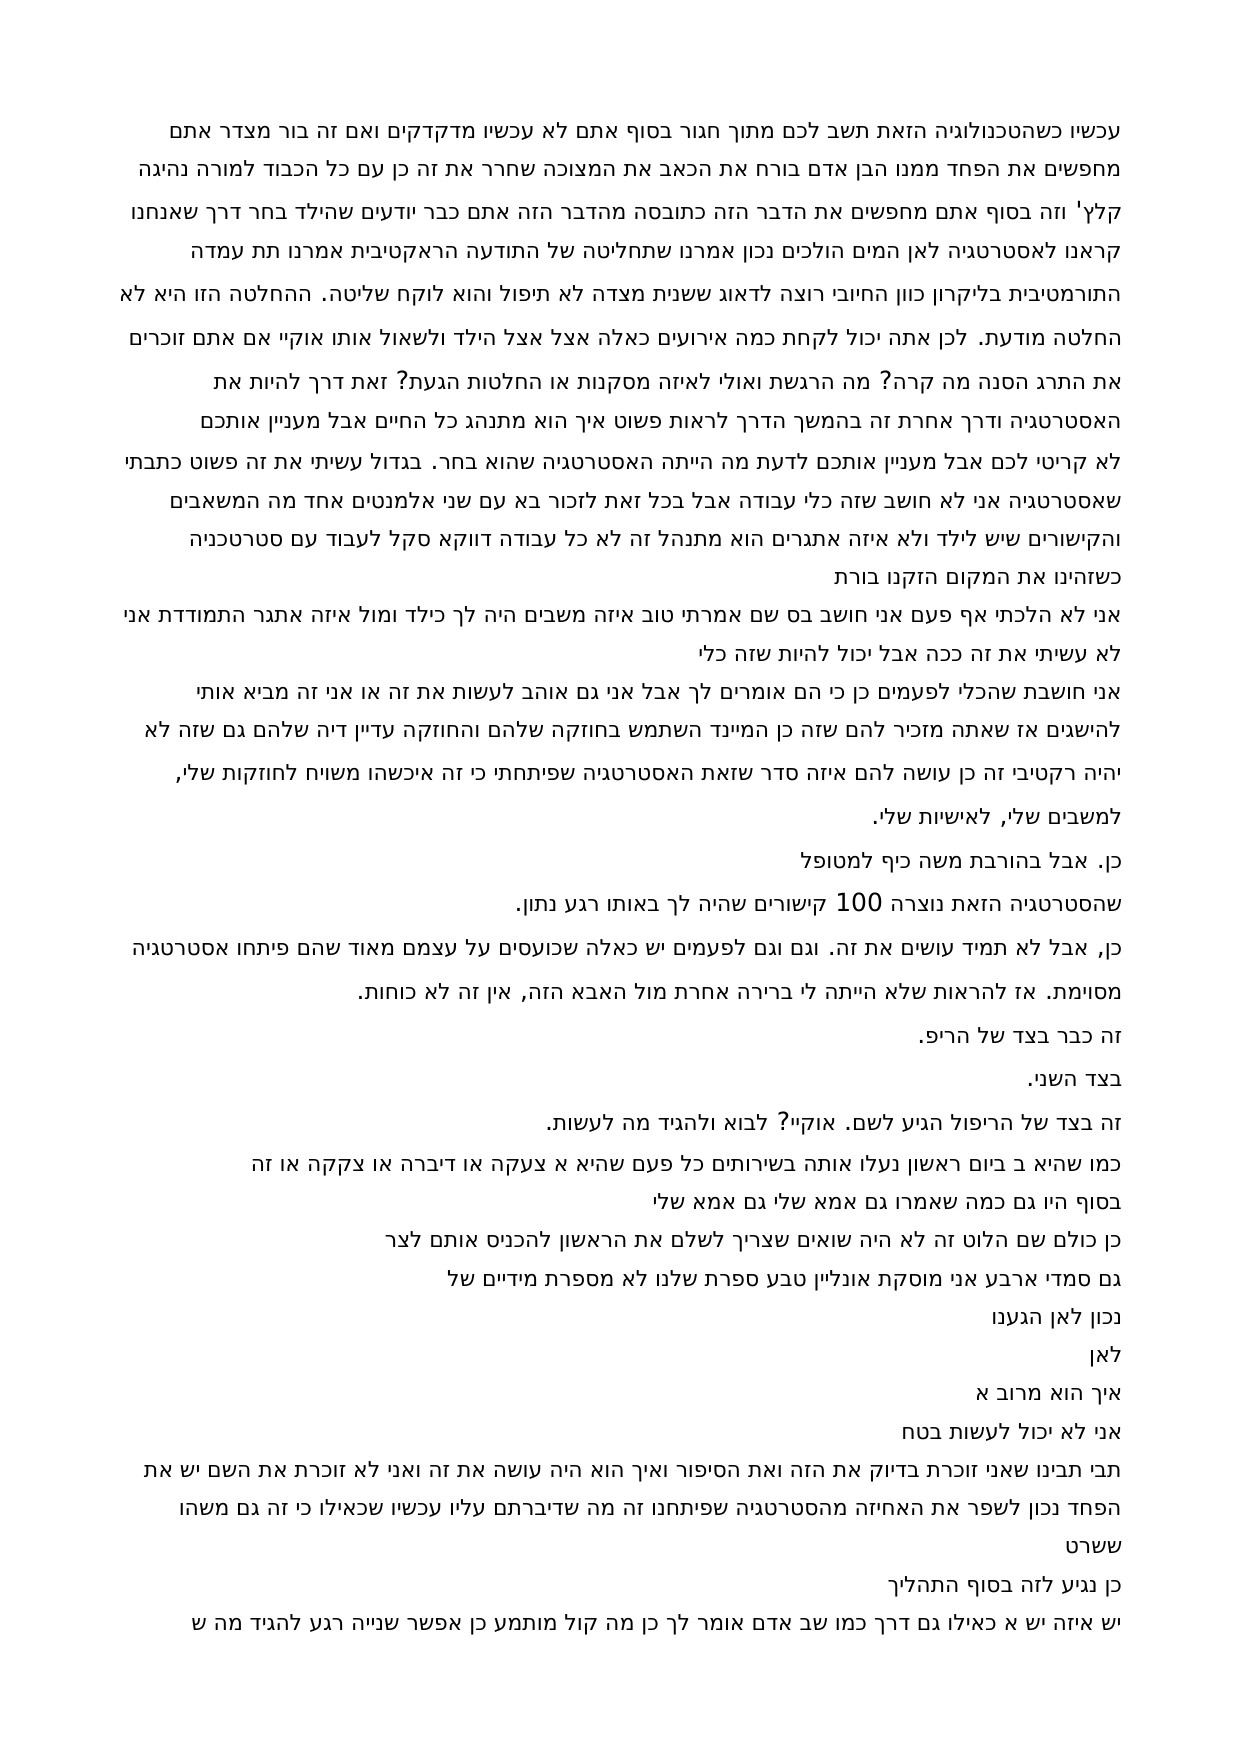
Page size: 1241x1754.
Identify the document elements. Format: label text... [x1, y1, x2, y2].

text לאן [118, 1342, 1122, 1368]
text אני חושבת שהכלי לפעמים כן כי הם אומרים לך אבל אני גם אוהב לעשות את זה או אני זה מביא אותי להישגים אז שאתה מזכיר להם שזה כן המיינד השתמש בחוזקה שלהם והחוזקה עדיין דיה שלהם גם שזה לא יהיה רקטיבי זה כן עושה להם איזה סדר שזאת האסטרטגיה שפיתחתי כי זה איכשהו משויח לחוזקות שלי, למשבים שלי, לאישיות שלי. [118, 679, 1122, 830]
text כן כולם שם הלוט זה לא היה שואים שצריך לשלם את הראשון להכניס אותם לצר [118, 1228, 1122, 1253]
text כן נגיע לזה בסוף התהליך [118, 1572, 1122, 1597]
text שהסטרטגיה הזאת נוצרה 100 קישורים שהיה לך באותו רגע נתון. [118, 889, 1122, 918]
text איך הוא מרוב א [118, 1381, 1122, 1406]
text בצד השני. [118, 1064, 1122, 1093]
text כן. אבל בהורבת משה כיף למטופל [118, 845, 1122, 874]
text עכשיו כשהטכנולוגיה הזאת תשב לכם מתוך חגור בסוף אתם לא עכשיו מדקדקים ואם זה בור מצדר אתם מחפשים את הפחד ממנו הבן אדם בורח את הכאב את המצוכה שחרר את זה כן עם כל הכבוד למורה נהיגה קלץ' וזה בסוף אתם מחפשים את הדבר הזה כתובסה מהדבר הזה אתם כבר יודעים שהילד בחר דרך שאנחנו קראנו לאסטרטגיה לאן המים הולכים נכון אמרנו שתחליטה של התודעה הראקטיבית אמרנו תת עמדה התורמטיבית בליקרון כוון החיובי רוצה לדאוג ששנית מצדה לא תיפול והוא לוקח שליטה. ההחלטה הזו היא לא החלטה מודעת. לכן אתה יכול לקחת כמה אירועים כאלה אצל אצל הילד ולשאול אותו אוקיי אם אתם זוכרים את התרג הסנה מה קרה? מה הרגשת ואולי לאיזה מסקנות או החלטות הגעת? זאת דרך להיות את האסטרטגיה ודרך אחרת זה בהמשך הדרך לראות פשוט איך הוא מתנהג כל החיים אבל מעניין אותכם [118, 118, 1122, 433]
text אני לא הלכתי אף פעם אני חושב בס שם אמרתי טוב איזה משבים היה לך כילד ומול איזה אתגר התמודדת אני לא עשיתי את זה ככה אבל יכול להיות שזה כלי [118, 603, 1122, 666]
text גם סמדי ארבע אני מוסקת אונליין טבע ספרת שלנו לא מספרת מידיים של [118, 1266, 1122, 1291]
text זה כבר בצד של הריפ. [118, 1020, 1122, 1049]
text זה בצד של הריפול הגיע לשם. אוקיי? לבוא ולהגיד מה לעשות. [118, 1107, 1122, 1137]
text כמו שהיא ב ביום ראשון נעלו אותה בשירותים כל פעם שהיא א צעקה או דיברה או צקקה או זה [118, 1151, 1122, 1177]
text לא קריטי לכם אבל מעניין אותכם לדעת מה הייתה האסטרטגיה שהוא בחר. בגדול עשיתי את זה פשוט כתבתי שאסטרטגיה אני לא חושב שזה כלי עבודה אבל בכל זאת לזכור בא עם שני אלמנטים אחד מה המשאבים והקישורים שיש לילד ולא איזה אתגרים הוא מתנהל זה לא כל עבודה דווקא סקל לעבוד עם סטרטכניה כשזהינו את המקום הזקנו בורת [118, 446, 1122, 590]
text אני לא יכול לעשות בטח [118, 1419, 1122, 1444]
text נכון לאן הגענו [118, 1304, 1122, 1329]
text בסוף היו גם כמה שאמרו גם אמא שלי גם אמא שלי [118, 1189, 1122, 1215]
text תבי תבינו שאני זוכרת בדיוק את הזה ואת הסיפור ואיך הוא היה עושה את זה ואני לא זוכרת את השם יש את הפחד נכון לשפר את האחיזה מהסטרטגיה שפיתחנו זה מה שדיברתם עליו עכשיו שכאילו כי זה גם משהו ששרט [118, 1457, 1122, 1559]
text יש איזה יש א כאילו גם דרך כמו שב אדם אומר לך כן מה קול מותמע כן אפשר שנייה רגע להגיד מה ש [118, 1610, 1122, 1635]
text כן, אבל לא תמיד עושים את זה. וגם וגם לפעמים יש כאלה שכועסים על עצמם מאוד שהם פיתחו אסטרטגיה מסוימת. אז להראות שלא הייתה לי ברירה אחרת מול האבא הזה, אין זה לא כוחות. [118, 932, 1122, 1005]
